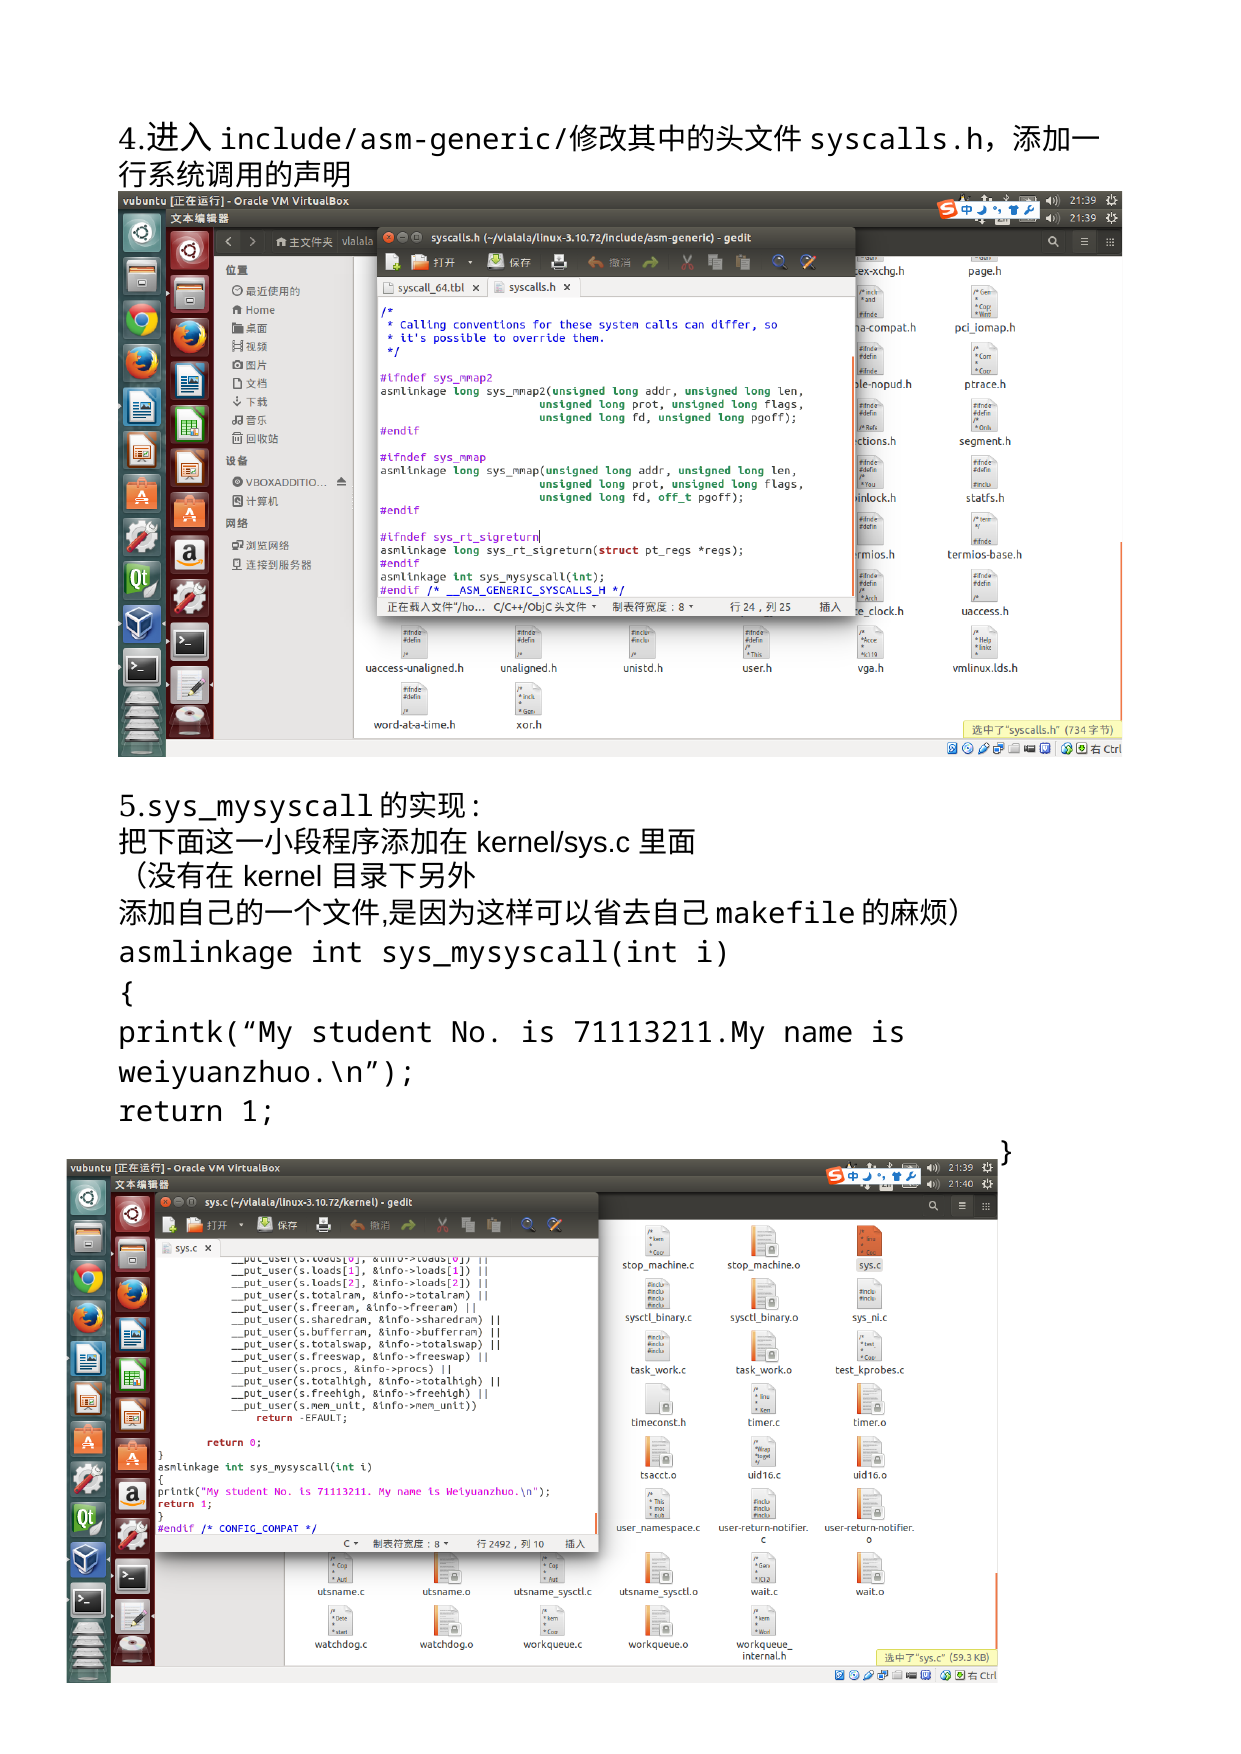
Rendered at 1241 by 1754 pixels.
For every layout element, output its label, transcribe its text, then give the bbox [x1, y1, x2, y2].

text asmlinkage int sys_mysyscall(int i) [118, 932, 1122, 971]
text （没有在 kernel 目录下另外 添加自己的一个文件,是因为这样可以省去自己makefile的麻烦） [118, 858, 1122, 932]
text 5.sys_mysyscall的实现: [118, 785, 1122, 825]
text 把下面这一小段程序添加在 kernel/sys.c 里面 [118, 825, 1122, 858]
text printk(“My student No. is 71113211.My name is weiyuanzhuo.\n”); [118, 1011, 1122, 1091]
text 4.进入include/asm-generic/修改其中的头文件syscalls.h，添加一行系统调用的声明 [118, 118, 1122, 191]
picture [118, 191, 1123, 757]
text } [118, 1130, 1122, 1170]
text { [118, 971, 1122, 1011]
text return 1; [118, 1091, 1122, 1130]
picture [66, 1159, 998, 1683]
